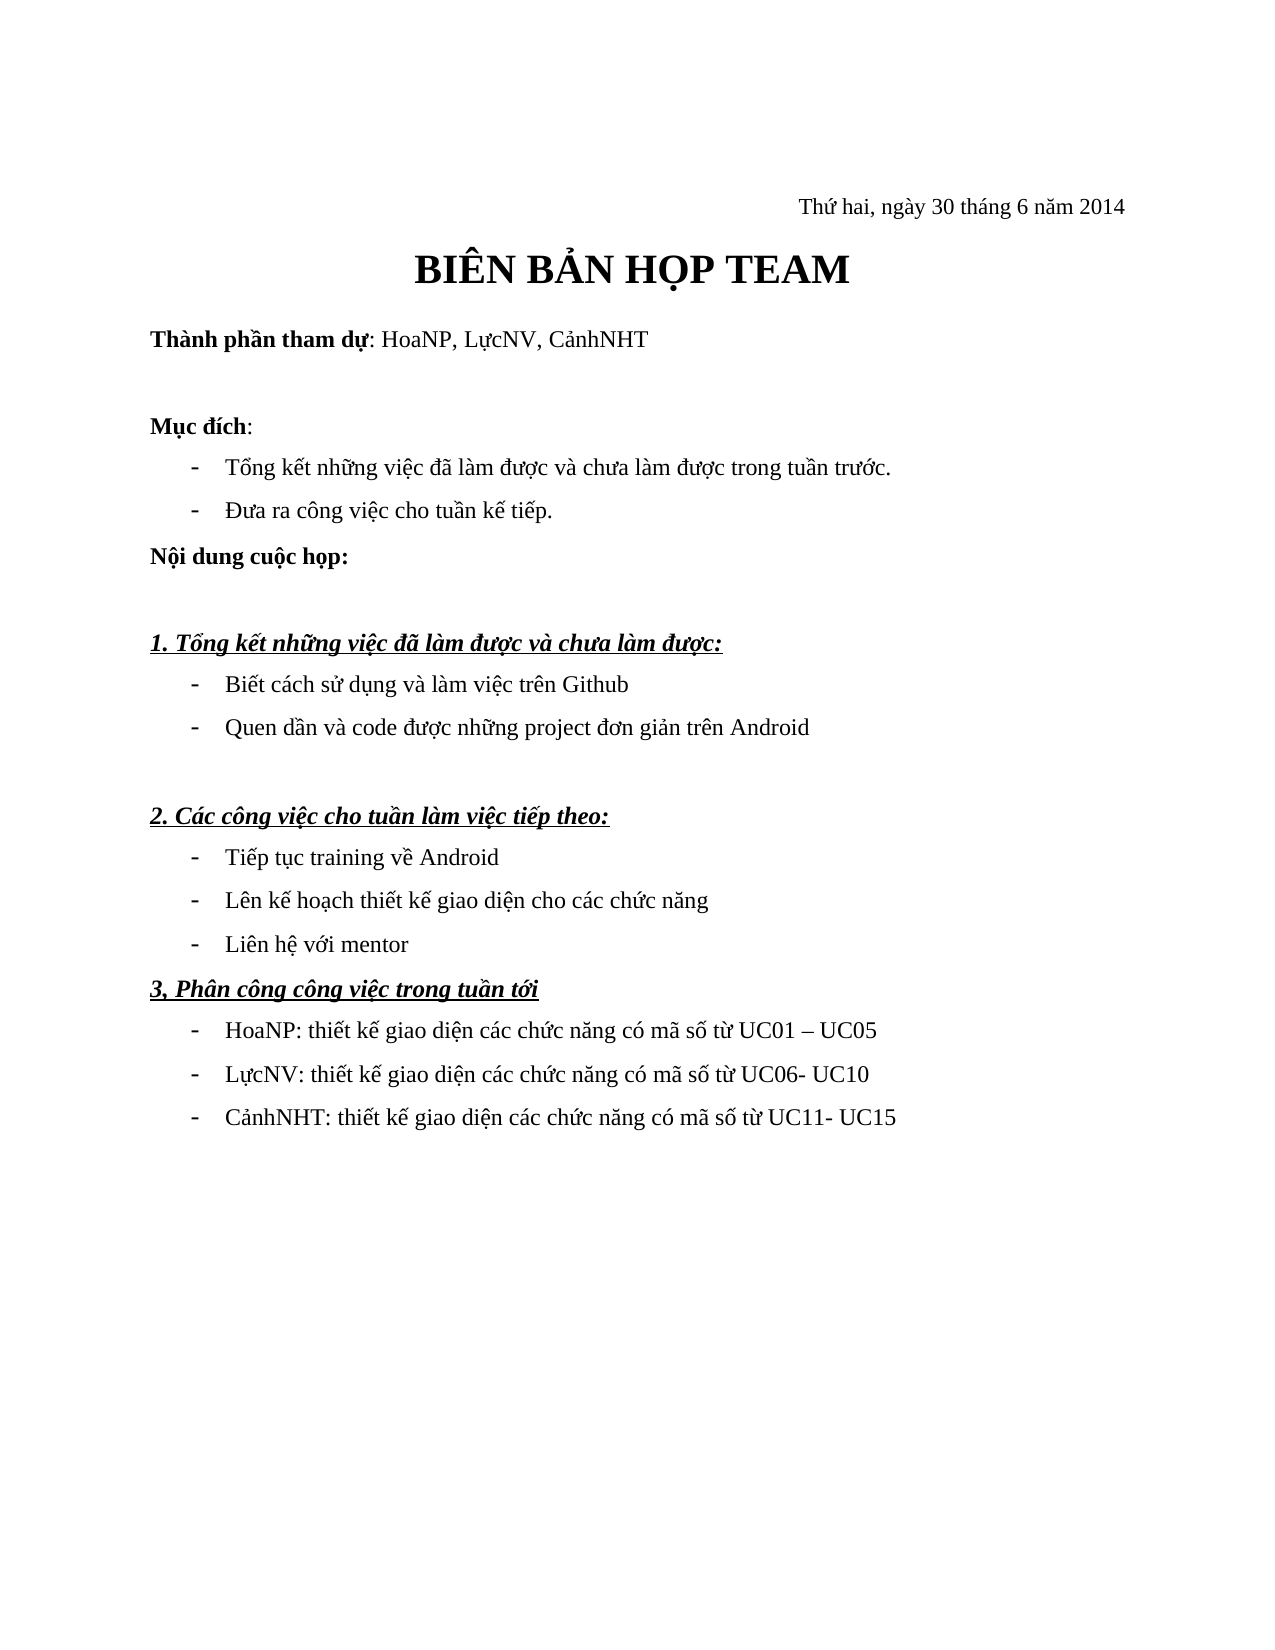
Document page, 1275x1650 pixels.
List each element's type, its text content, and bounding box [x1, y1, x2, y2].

list Tổng kết những việc đã làm được và chưa làm được trong tuần trước. [187, 450, 1125, 483]
text Thành phần tham dự: HoaNP, LựcNV, CảnhNHT [150, 320, 1125, 353]
list Quen dần và code được những project đơn giản trên Android [187, 710, 1125, 743]
text 3, Phân công công việc trong tuần tới [150, 970, 1125, 1003]
list LựcNV: thiết kế giao diện các chức năng có mã số từ UC06- UC10 [187, 1057, 1125, 1090]
list Tiếp tục training về Android [187, 840, 1125, 873]
text 1. Tổng kết những việc đã làm được và chưa làm được: [150, 624, 1125, 656]
text Mục đích: [150, 407, 1125, 440]
text 2. Các công việc cho tuần làm việc tiếp theo: [150, 797, 1125, 830]
list Biết cách sử dụng và làm việc trên Github [187, 667, 1125, 700]
list Đưa ra công việc cho tuần kế tiếp. [187, 494, 1125, 526]
text BIÊN BẢN HỌP TEAM [150, 244, 1125, 292]
list Lên kế hoạch thiết kế giao diện cho các chức năng [187, 884, 1125, 916]
list HoaNP: thiết kế giao diện các chức năng có mã số từ UC01 – UC05 [187, 1014, 1125, 1046]
text Nội dung cuộc họp: [150, 537, 1125, 570]
text Thứ hai, ngày 30 tháng 6 năm 2014 [150, 193, 1125, 220]
list CảnhNHT: thiết kế giao diện các chức năng có mã số từ UC11- UC15 [187, 1100, 1125, 1133]
list Liên hệ với mentor [187, 927, 1125, 960]
